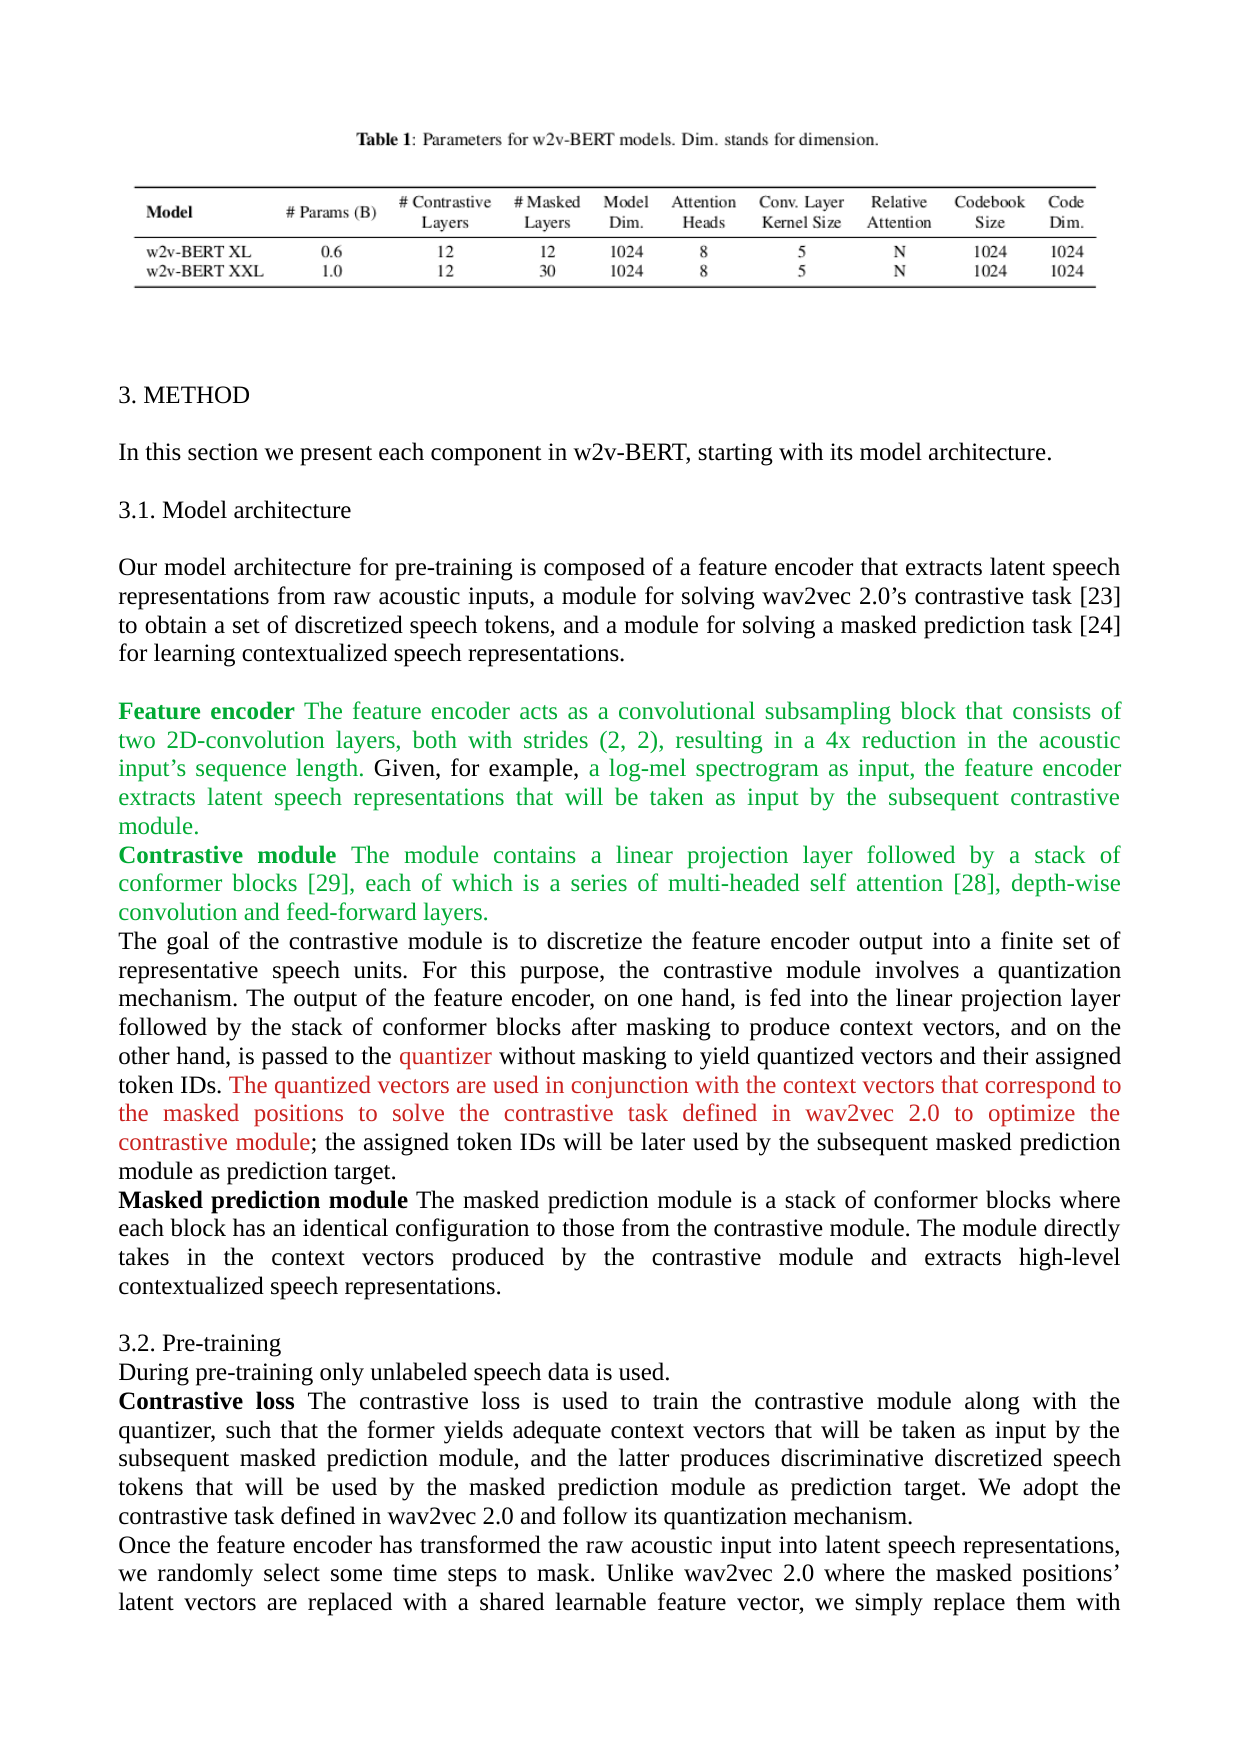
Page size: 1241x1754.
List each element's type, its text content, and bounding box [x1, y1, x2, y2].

text Feature encoder The feature encoder acts as a convolutional subsampling block that consists of two 2D-convolution layers, both with strides (2, 2), resulting in a 4x reduction in the acoustic input’s sequence length. Given, for example, a log-mel spectrogram as input, the feature encoder extracts latent speech representations that will be taken as input by the subsequent contrastive module. [118, 696, 1122, 840]
text 3. METHOD [118, 380, 1122, 408]
text In this section we present each component in w2v-BERT, starting with its model architecture. [118, 437, 1122, 466]
text 3.1. Model architecture [118, 495, 1122, 523]
text The goal of the contrastive module is to discretize the feature encoder output into a finite set of representative speech units. For this purpose, the contrastive module involves a quantization mechanism. The output of the feature encoder, on one hand, is fed into the linear projection layer followed by the stack of conformer blocks after masking to produce context vectors, and on the other hand, is passed to the quantizer without masking to yield quantized vectors and their assigned token IDs. The quantized vectors are used in conjunction with the context vectors that correspond to the masked positions to solve the contrastive task defined in wav2vec 2.0 to optimize the contrastive module; the assigned token IDs will be later used by the subsequent masked prediction module as prediction target. [118, 926, 1122, 1185]
picture [118, 118, 1123, 323]
text 3.2. Pre-training [118, 1328, 1122, 1357]
text During pre-training only unlabeled speech data is used. [118, 1357, 1122, 1386]
text Masked prediction module The masked prediction module is a stack of conformer blocks where each block has an identical configuration to those from the contrastive module. The module directly takes in the context vectors produced by the contrastive module and extracts high-level contextualized speech representations. [118, 1185, 1122, 1300]
text Contrastive module The module contains a linear projection layer followed by a stack of conformer blocks [29], each of which is a series of multi-headed self attention [28], depth-wise convolution and feed-forward layers. [118, 840, 1122, 926]
text Once the feature encoder has transformed the raw acoustic input into latent speech representations, we randomly select some time steps to mask. Unlike wav2vec 2.0 where the masked positions’ latent vectors are replaced with a shared learnable feature vector, we simply replace them with [118, 1530, 1122, 1616]
text Our model architecture for pre-training is composed of a feature encoder that extracts latent speech representations from raw acoustic inputs, a module for solving wav2vec 2.0’s contrastive task [23] to obtain a set of discretized speech tokens, and a module for solving a masked prediction task [24] for learning contextualized speech representations. [118, 552, 1122, 667]
text Contrastive loss The contrastive loss is used to train the contrastive module along with the quantizer, such that the former yields adequate context vectors that will be taken as input by the subsequent masked prediction module, and the latter produces discriminative discretized speech tokens that will be used by the masked prediction module as prediction target. We adopt the contrastive task defined in wav2vec 2.0 and follow its quantization mechanism. [118, 1386, 1122, 1530]
